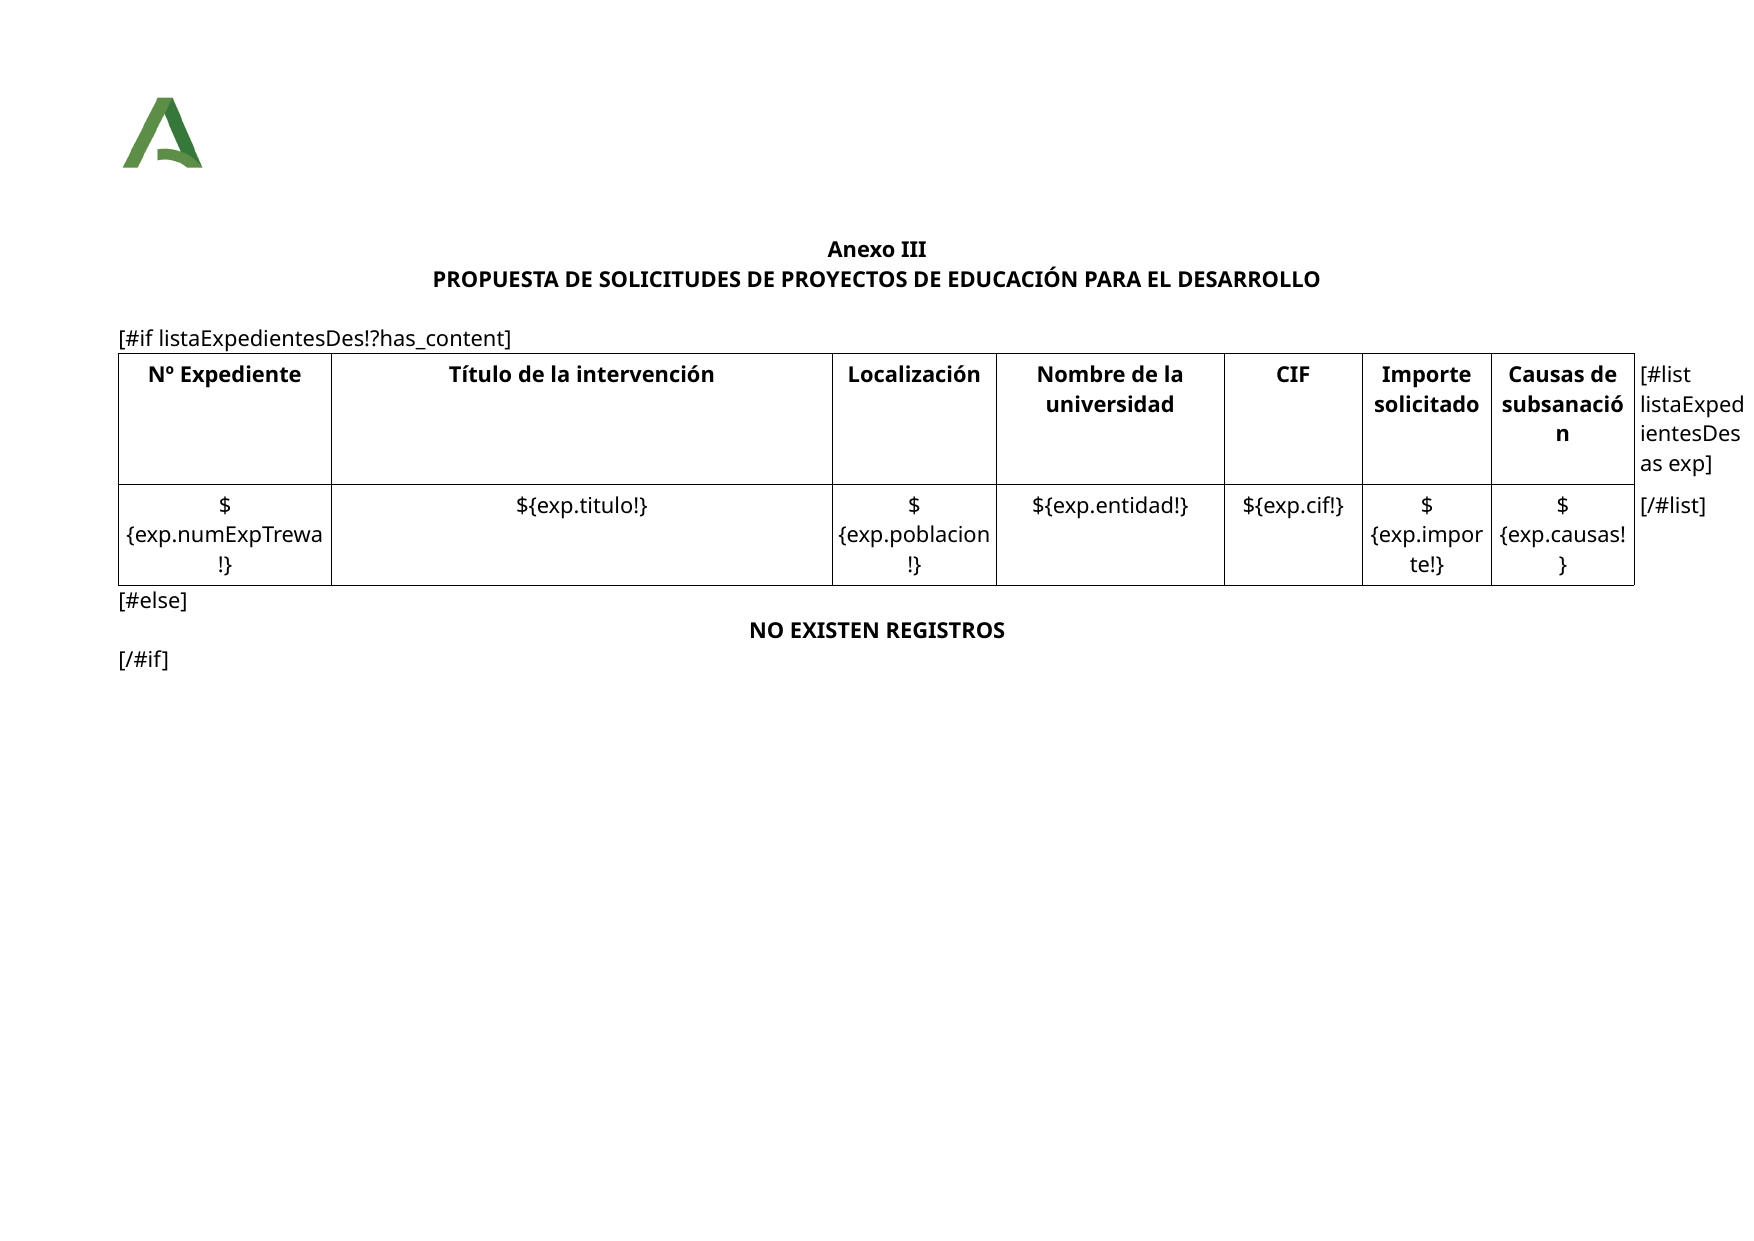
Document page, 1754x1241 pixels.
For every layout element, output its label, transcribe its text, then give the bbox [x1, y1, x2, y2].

table_cell ${exp.poblacion!} [833, 485, 996, 585]
text PROPUESTA DE SOLICITUDES DE PROYECTOS DE EDUCACIÓN PARA EL DESARROLLO [118, 264, 1636, 293]
table_header Título de la intervención [332, 354, 832, 484]
table_header [#list listaExpedientesDes as exp] [1635, 353, 1753, 484]
table_cell ${exp.cif!} [1225, 485, 1362, 585]
text [#if listaExpedientesDes!?has_content] [118, 323, 1636, 353]
text Anexo III [118, 234, 1636, 264]
table_cell ${exp.causas!} [1492, 485, 1634, 585]
table_header Causas de subsanación [1492, 354, 1634, 484]
table_header Nº Expediente [119, 354, 331, 484]
text [/#if] [118, 644, 1636, 674]
table_header CIF [1225, 354, 1362, 484]
table_cell ${exp.titulo!} [332, 485, 832, 585]
table_header Importe solicitado [1363, 354, 1491, 484]
text NO EXISTEN REGISTROS [118, 614, 1636, 644]
picture [118, 93, 207, 172]
table_cell ${exp.entidad!} [997, 485, 1224, 585]
table_header Nombre de la universidad [997, 354, 1224, 484]
table_cell [/#list] [1635, 484, 1753, 585]
table_cell ${exp.importe!} [1363, 485, 1491, 585]
text [#else] [118, 585, 1636, 614]
table_cell ${exp.numExpTrewa!} [119, 485, 331, 585]
table_header Localización [833, 354, 996, 484]
